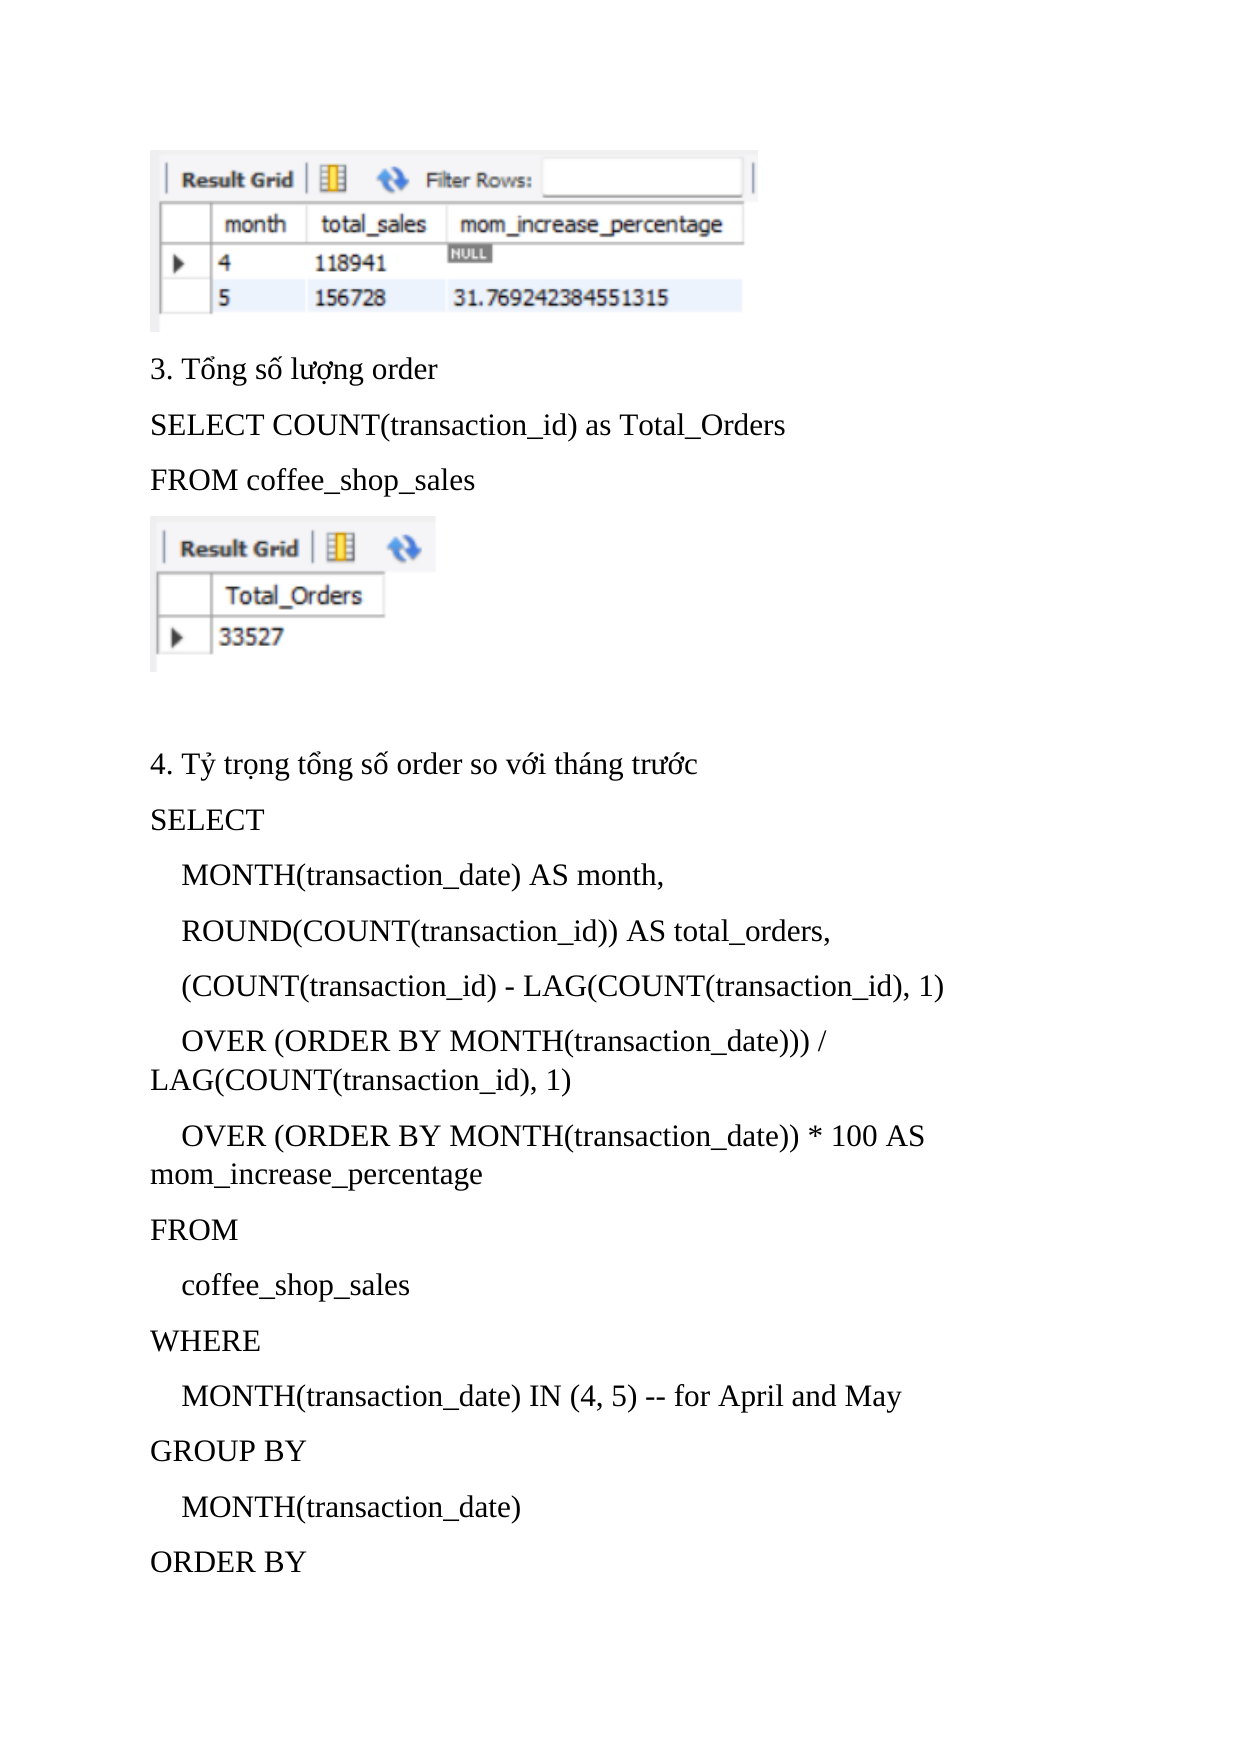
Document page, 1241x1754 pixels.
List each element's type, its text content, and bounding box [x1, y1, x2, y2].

text OVER (ORDER BY MONTH(transaction_date))) / LAG(COUNT(transaction_id), 1) [150, 1023, 1090, 1097]
text (COUNT(transaction_id) - LAG(COUNT(transaction_id), 1) [150, 967, 1090, 1003]
text WHERE [150, 1322, 1090, 1358]
picture [150, 516, 436, 672]
text 4. Tỷ trọng tổng số order so với tháng trước [150, 746, 1090, 782]
text MONTH(transaction_date) AS month, [150, 856, 1090, 892]
text coffee_shop_sales [150, 1266, 1090, 1302]
text FROM [150, 1211, 1090, 1247]
text OVER (ORDER BY MONTH(transaction_date)) * 100 AS mom_increase_percentage [150, 1117, 1090, 1192]
text MONTH(transaction_date) IN (4, 5) -- for April and May [150, 1377, 1090, 1413]
text ROUND(COUNT(transaction_id)) AS total_orders, [150, 912, 1090, 948]
picture [150, 150, 758, 332]
text ORDER BY [150, 1543, 1090, 1579]
text MONTH(transaction_date) [150, 1488, 1090, 1524]
text GROUP BY [150, 1433, 1090, 1469]
text FROM coffee_shop_sales [150, 461, 1090, 497]
text 3. Tổng số lượng order [150, 350, 1090, 386]
text SELECT [150, 801, 1090, 837]
text SELECT COUNT(transaction_id) as Total_Orders [150, 406, 1090, 442]
